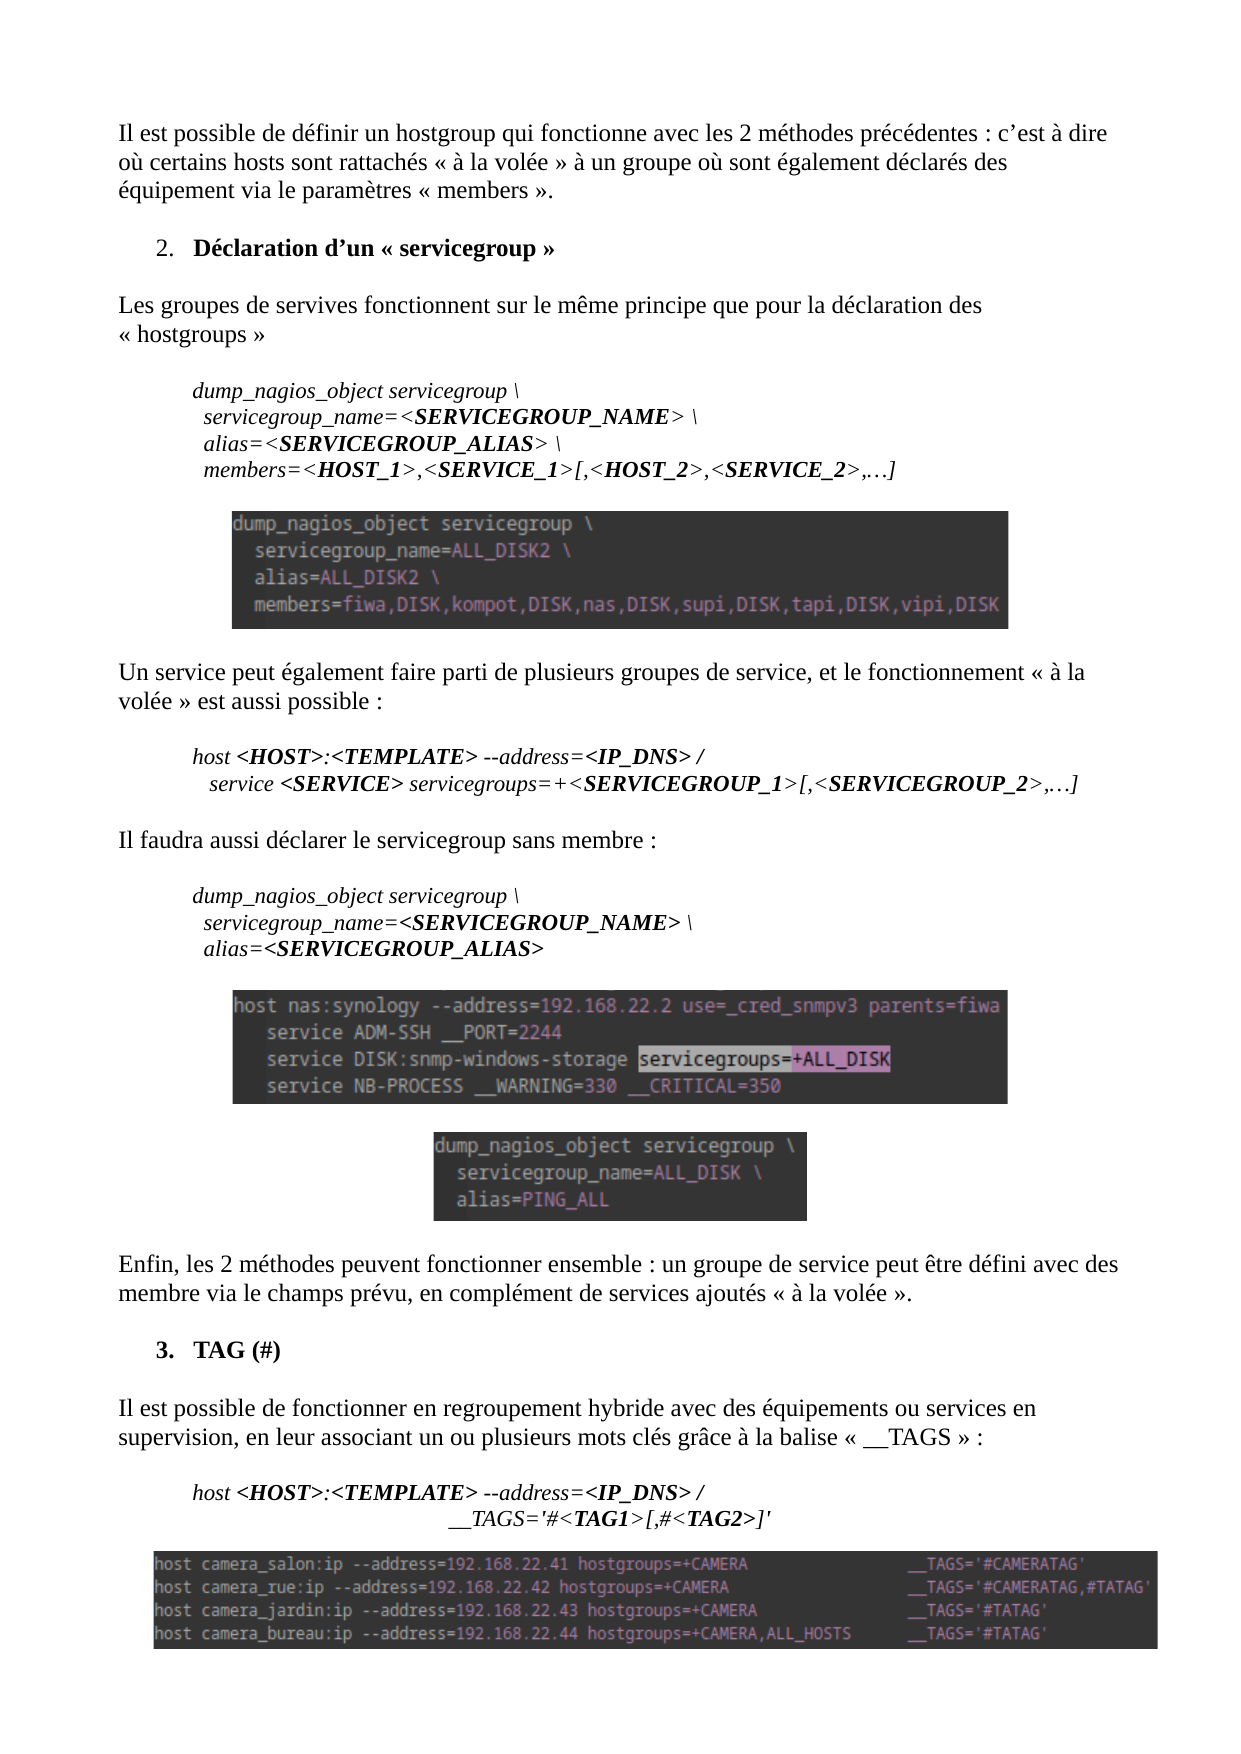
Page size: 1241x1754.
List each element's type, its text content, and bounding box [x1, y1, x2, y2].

text __TAGS='#<TAG1>[,#<TAG2>]' [192, 1505, 1122, 1532]
text Un service peut également faire parti de plusieurs groupes de service, et le fonctionnement « à la volée » est aussi possible : [118, 657, 1122, 714]
text members=<HOST_1>,<SERVICE_1>[,<HOST_2>,<SERVICE_2>,…] [192, 456, 1122, 482]
text host <HOST>:<TEMPLATE> --address=<IP_DNS> / [192, 1479, 1122, 1505]
text Il est possible de définir un hostgroup qui fonctionne avec les 2 méthodes précédentes : c’est à dire où certains hosts sont rattachés « à la volée » à un groupe où sont également déclarés des équipement via le paramètres « members ». [118, 118, 1122, 204]
text host <HOST>:<TEMPLATE> --address=<IP_DNS> / [192, 743, 1122, 769]
text service <SERVICE> servicegroups=+<SERVICEGROUP_1>[,<SERVICEGROUP_2>,…] [192, 769, 1122, 796]
text dump_nagios_object servicegroup \ [192, 377, 1122, 403]
text Il faudra aussi déclarer le servicegroup sans membre : [118, 825, 1122, 853]
text Enfin, les 2 méthodes peuvent fonctionner ensemble : un groupe de service peut être défini avec des membre via le champs prévu, en complément de services ajoutés « à la volée ». [118, 1249, 1122, 1307]
list TAG (#) [156, 1335, 1122, 1364]
picture [232, 990, 1008, 1104]
text alias=<SERVICEGROUP_ALIAS> \ [192, 429, 1122, 456]
picture [231, 511, 1009, 629]
text alias=<SERVICEGROUP_ALIAS> [192, 935, 1122, 961]
text Les groupes de servives fonctionnent sur le même principe que pour la déclaration des « hostgroups » [118, 291, 1122, 348]
picture [153, 1551, 1158, 1649]
picture [433, 1132, 807, 1221]
text servicegroup_name=<SERVICEGROUP_NAME> \ [192, 403, 1122, 429]
list Déclaration d’un « servicegroup » [156, 233, 1122, 262]
text dump_nagios_object servicegroup \ [192, 882, 1122, 908]
text servicegroup_name=<SERVICEGROUP_NAME> \ [192, 908, 1122, 935]
text Il est possible de fonctionner en regroupement hybride avec des équipements ou services en supervision, en leur associant un ou plusieurs mots clés grâce à la balise « __TAGS » : [118, 1393, 1122, 1450]
